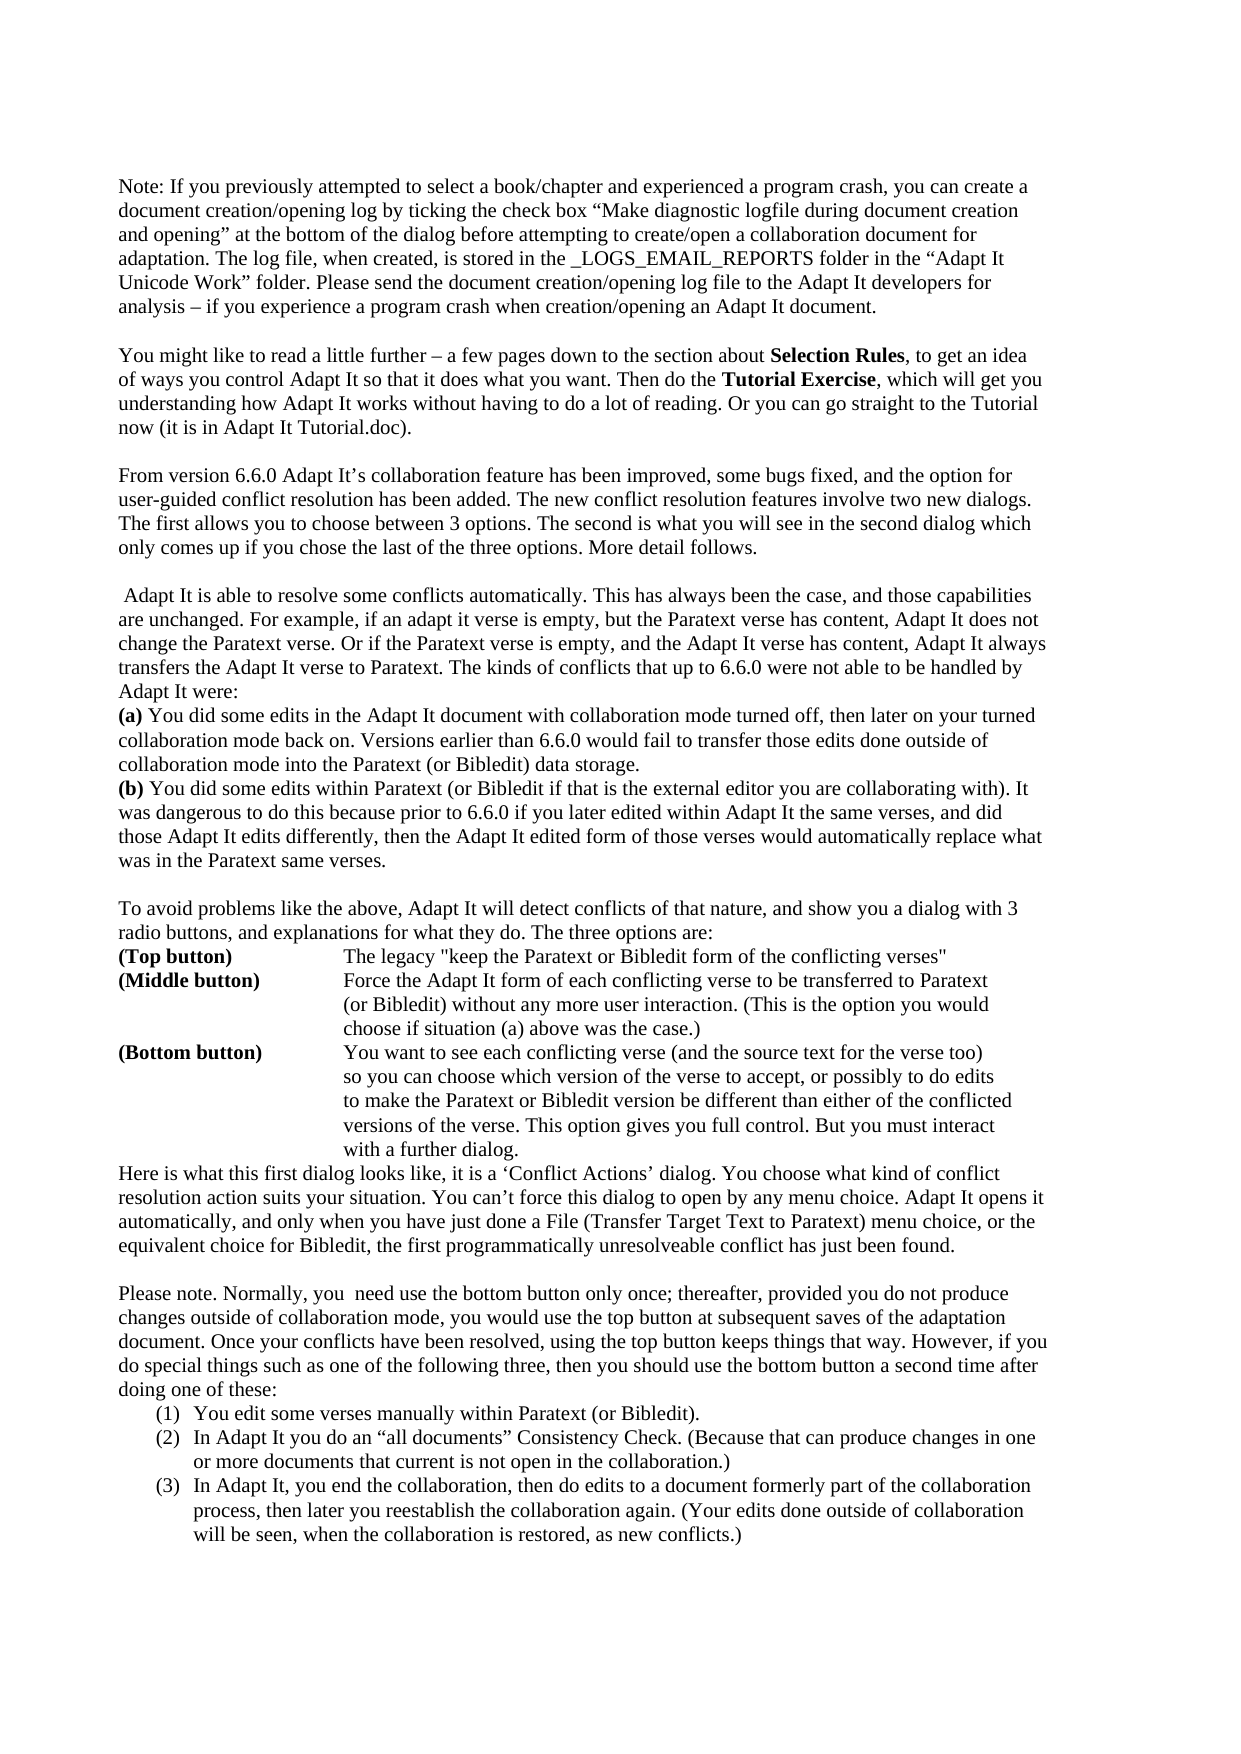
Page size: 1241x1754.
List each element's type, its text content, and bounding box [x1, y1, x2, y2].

text with a further dialog. [118, 1137, 1048, 1161]
text Adapt It is able to resolve some conflicts automatically. This has always been the case, and those capabilities are unchanged. For example, if an adapt it verse is empty, but the Paratext verse has content, Adapt It does not change the Paratext verse. Or if the Paratext verse is empty, and the Adapt It verse has content, Adapt It always transfers the Adapt It verse to Paratext. The kinds of conflicts that up to 6.6.0 were not able to be handled by Adapt It were: [118, 583, 1048, 703]
text choose if situation (a) above was the case.) [118, 1016, 1048, 1040]
text (or Bibledit) without any more user interaction. (This is the option you would [118, 992, 1048, 1016]
text Please note. Normally, you need use the bottom button only once; thereafter, provided you do not produce changes outside of collaboration mode, you would use the top button at subsequent saves of the adaptation document. Once your conflicts have been resolved, using the top button keeps things that way. However, if you do special things such as one of the following three, then you should use the bottom button a second time after doing one of these: [118, 1281, 1048, 1401]
text versions of the verse. This option gives you full control. But you must interact [118, 1112, 1048, 1137]
list You edit some verses manually within Paratext (or Bibledit). [156, 1401, 1048, 1425]
text You might like to read a little further – a few pages down to the section about Selection Rules, to get an idea of ways you control Adapt It so that it does what you want. Then do the Tutorial Exercise, which will get you understanding how Adapt It works without having to do a lot of reading. Or you can go straight to the Tutorial now (it is in Adapt It Tutorial.doc). [118, 342, 1048, 439]
list In Adapt It, you end the collaboration, then do edits to a document formerly part of the collaboration process, then later you reestablish the collaboration again. (Your edits done outside of collaboration will be seen, when the collaboration is restored, as new conflicts.) [156, 1473, 1048, 1546]
text to make the Paratext or Bibledit version be different than either of the conflicted [118, 1088, 1048, 1112]
text so you can choose which version of the verse to accept, or possibly to do edits [118, 1064, 1048, 1088]
text (a) You did some edits in the Adapt It document with collaboration mode turned off, then later on your turned collaboration mode back on. Versions earlier than 6.6.0 would fail to transfer those edits done outside of collaboration mode into the Paratext (or Bibledit) data storage. [118, 703, 1048, 776]
text Note: If you previously attempted to select a book/chapter and experienced a program crash, you can create a document creation/opening log by ticking the check box “Make diagnostic logfile during document creation and opening” at the bottom of the dialog before attempting to create/open a collaboration document for adaptation. The log file, when created, is stored in the _LOGS_EMAIL_REPORTS folder in the “Adapt It Unicode Work” folder. Please send the document creation/opening log file to the Adapt It developers for analysis – if you experience a program crash when creation/opening an Adapt It document. [118, 174, 1048, 318]
text To avoid problems like the above, Adapt It will detect conflicts of that nature, and show you a dialog with 3 radio buttons, and explanations for what they do. The three options are: [118, 896, 1048, 944]
text (b) You did some edits within Paratext (or Bibledit if that is the external editor you are collaborating with). It was dangerous to do this because prior to 6.6.0 if you later edited within Adapt It the same verses, and did those Adapt It edits differently, then the Adapt It edited form of those verses would automatically replace what was in the Paratext same verses. [118, 776, 1048, 872]
text From version 6.6.0 Adapt It’s collaboration feature has been improved, some bugs fixed, and the option for user-guided conflict resolution has been added. The new conflict resolution features involve two new dialogs. The first allows you to choose between 3 options. The second is what you will see in the second dialog which only comes up if you chose the last of the three options. More detail follows. [118, 463, 1048, 559]
text Here is what this first dialog looks like, it is a ‘Conflict Actions’ dialog. You choose what kind of conflict resolution action suits your situation. You can’t force this dialog to open by any menu choice. Adapt It opens it automatically, and only when you have just done a File (Transfer Target Text to Paratext) menu choice, or the equivalent choice for Bibledit, the first programmatically unresolveable conflict has just been found. [118, 1161, 1048, 1257]
list In Adapt It you do an “all documents” Consistency Check. (Because that can produce changes in one or more documents that current is not open in the collaboration.) [156, 1425, 1048, 1473]
text (Middle button) Force the Adapt It form of each conflicting verse to be transferred to Paratext [118, 968, 1048, 992]
text (Top button) The legacy "keep the Paratext or Bibledit form of the conflicting verses" [118, 944, 1048, 968]
text (Bottom button) You want to see each conflicting verse (and the source text for the verse too) [118, 1040, 1048, 1064]
